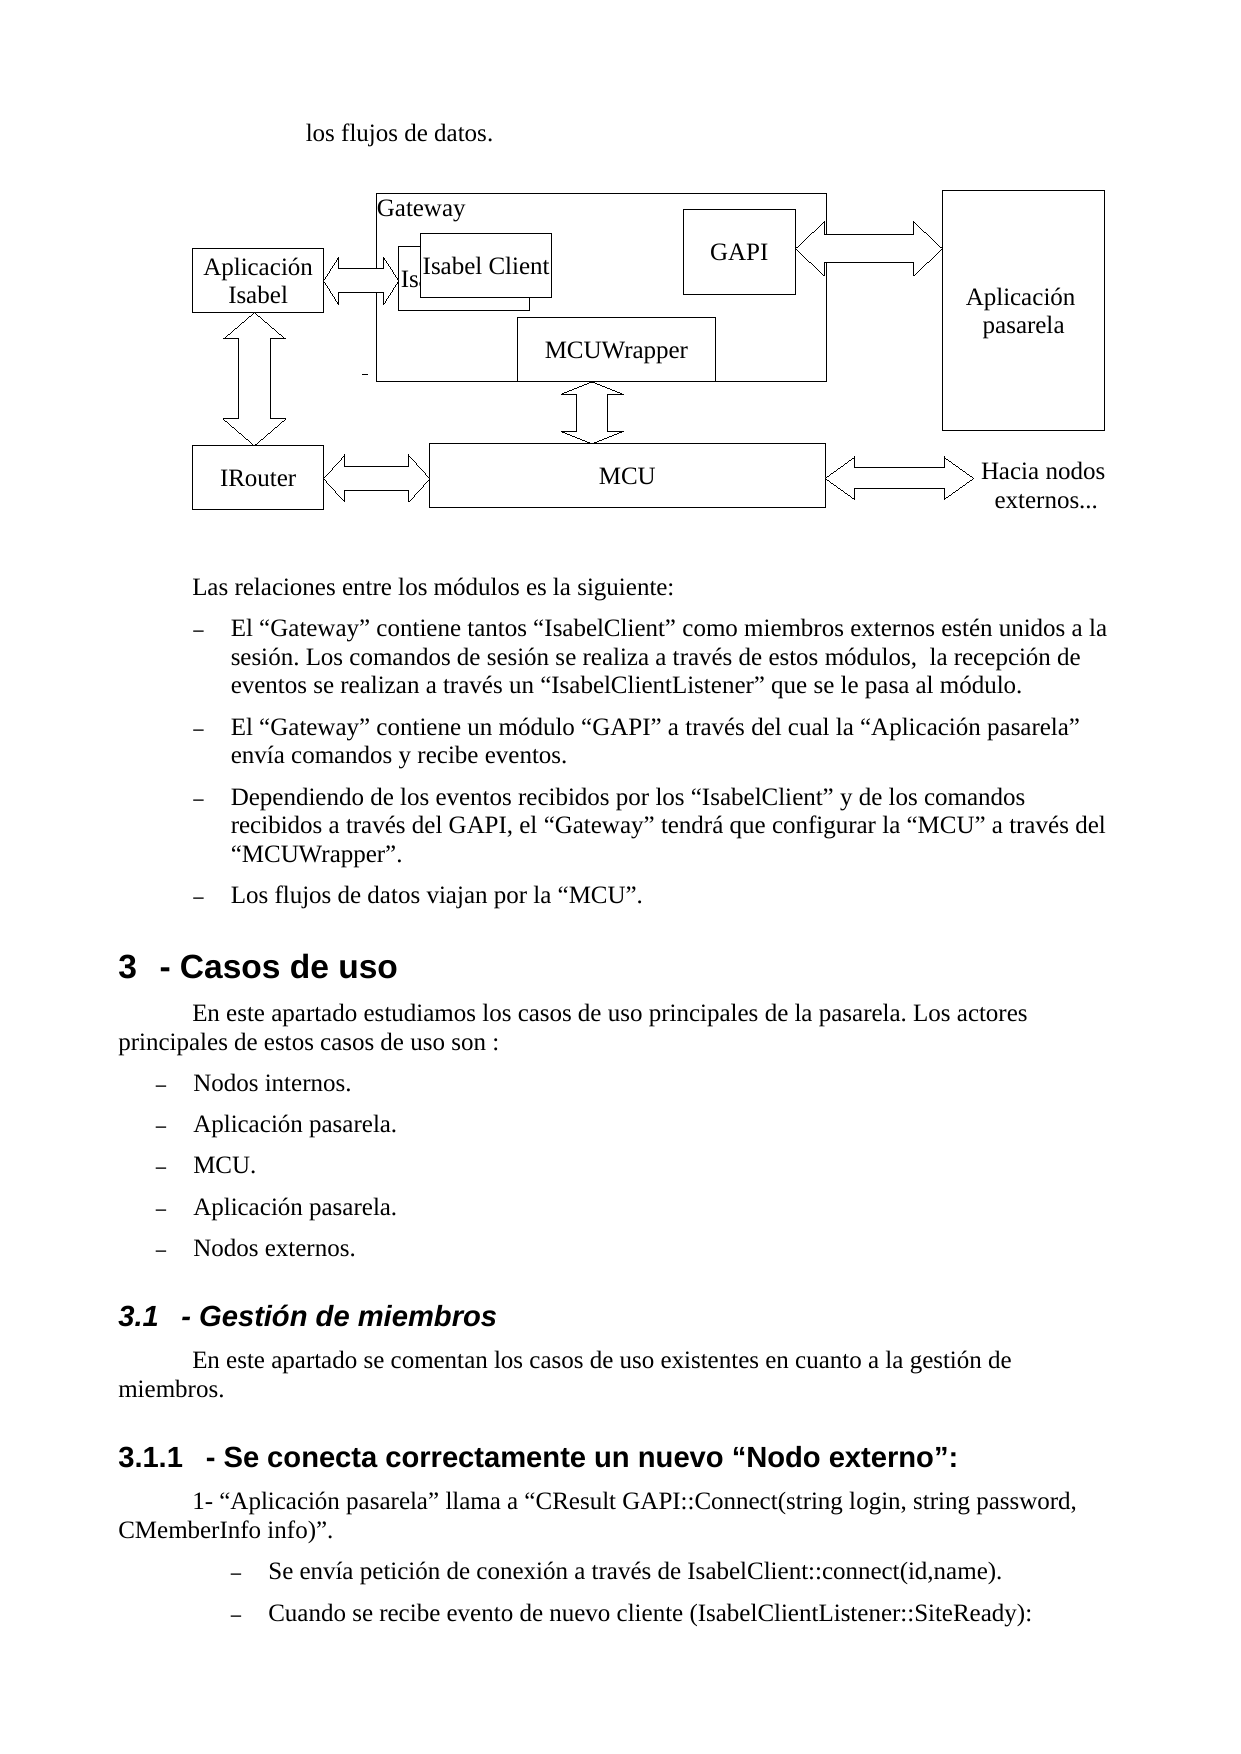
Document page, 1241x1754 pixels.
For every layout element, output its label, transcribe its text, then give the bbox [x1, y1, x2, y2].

list Se envía petición de conexión a través de IsabelClient::connect(id,name). [231, 1556, 1122, 1585]
list Nodos externos. [156, 1233, 1122, 1262]
list Cuando se recibe evento de nuevo cliente (IsabelClientListener::SiteReady): [231, 1598, 1122, 1626]
text En este apartado estudiamos los casos de uso principales de la pasarela. Los actores principales de estos casos de uso son : [118, 998, 1122, 1056]
list los flujos de datos. [268, 118, 1122, 147]
list MCU. [156, 1151, 1122, 1179]
list Nodos internos. [156, 1068, 1122, 1097]
list Aplicación pasarela. [156, 1109, 1122, 1138]
text En este apartado se comentan los casos de uso existentes en cuanto a la gestión de miembros. [118, 1345, 1122, 1403]
list Los flujos de datos viajan por la “MCU”. [193, 881, 1122, 909]
text Las relaciones entre los módulos es la siguiente: [118, 572, 1122, 601]
list El “Gateway” contiene un módulo “GAPI” a través del cual la “Aplicación pasarela” envía comandos y recibe eventos. [193, 712, 1122, 769]
list Aplicación pasarela. [156, 1192, 1122, 1221]
subtitle - Gestión de miembros [118, 1299, 1122, 1333]
subtitle - Casos de uso [118, 947, 1122, 986]
subtitle - Se conecta correctamente un nuevo “Nodo externo”: [118, 1440, 1122, 1474]
text 1- “Aplicación pasarela” llama a “CResult GAPI::Connect(string login, string password, CMemberInfo info)”. [118, 1486, 1122, 1544]
list El “Gateway” contiene tantos “IsabelClient” como miembros externos estén unidos a la sesión. Los comandos de sesión se realiza a través de estos módulos, la recepción de eventos se realizan a través un “IsabelClientListener” que se le pasa al módulo. [193, 613, 1122, 699]
list Dependiendo de los eventos recibidos por los “IsabelClient” y de los comandos recibidos a través del GAPI, el “Gateway” tendrá que configurar la “MCU” a través del “MCUWrapper”. [193, 782, 1122, 868]
